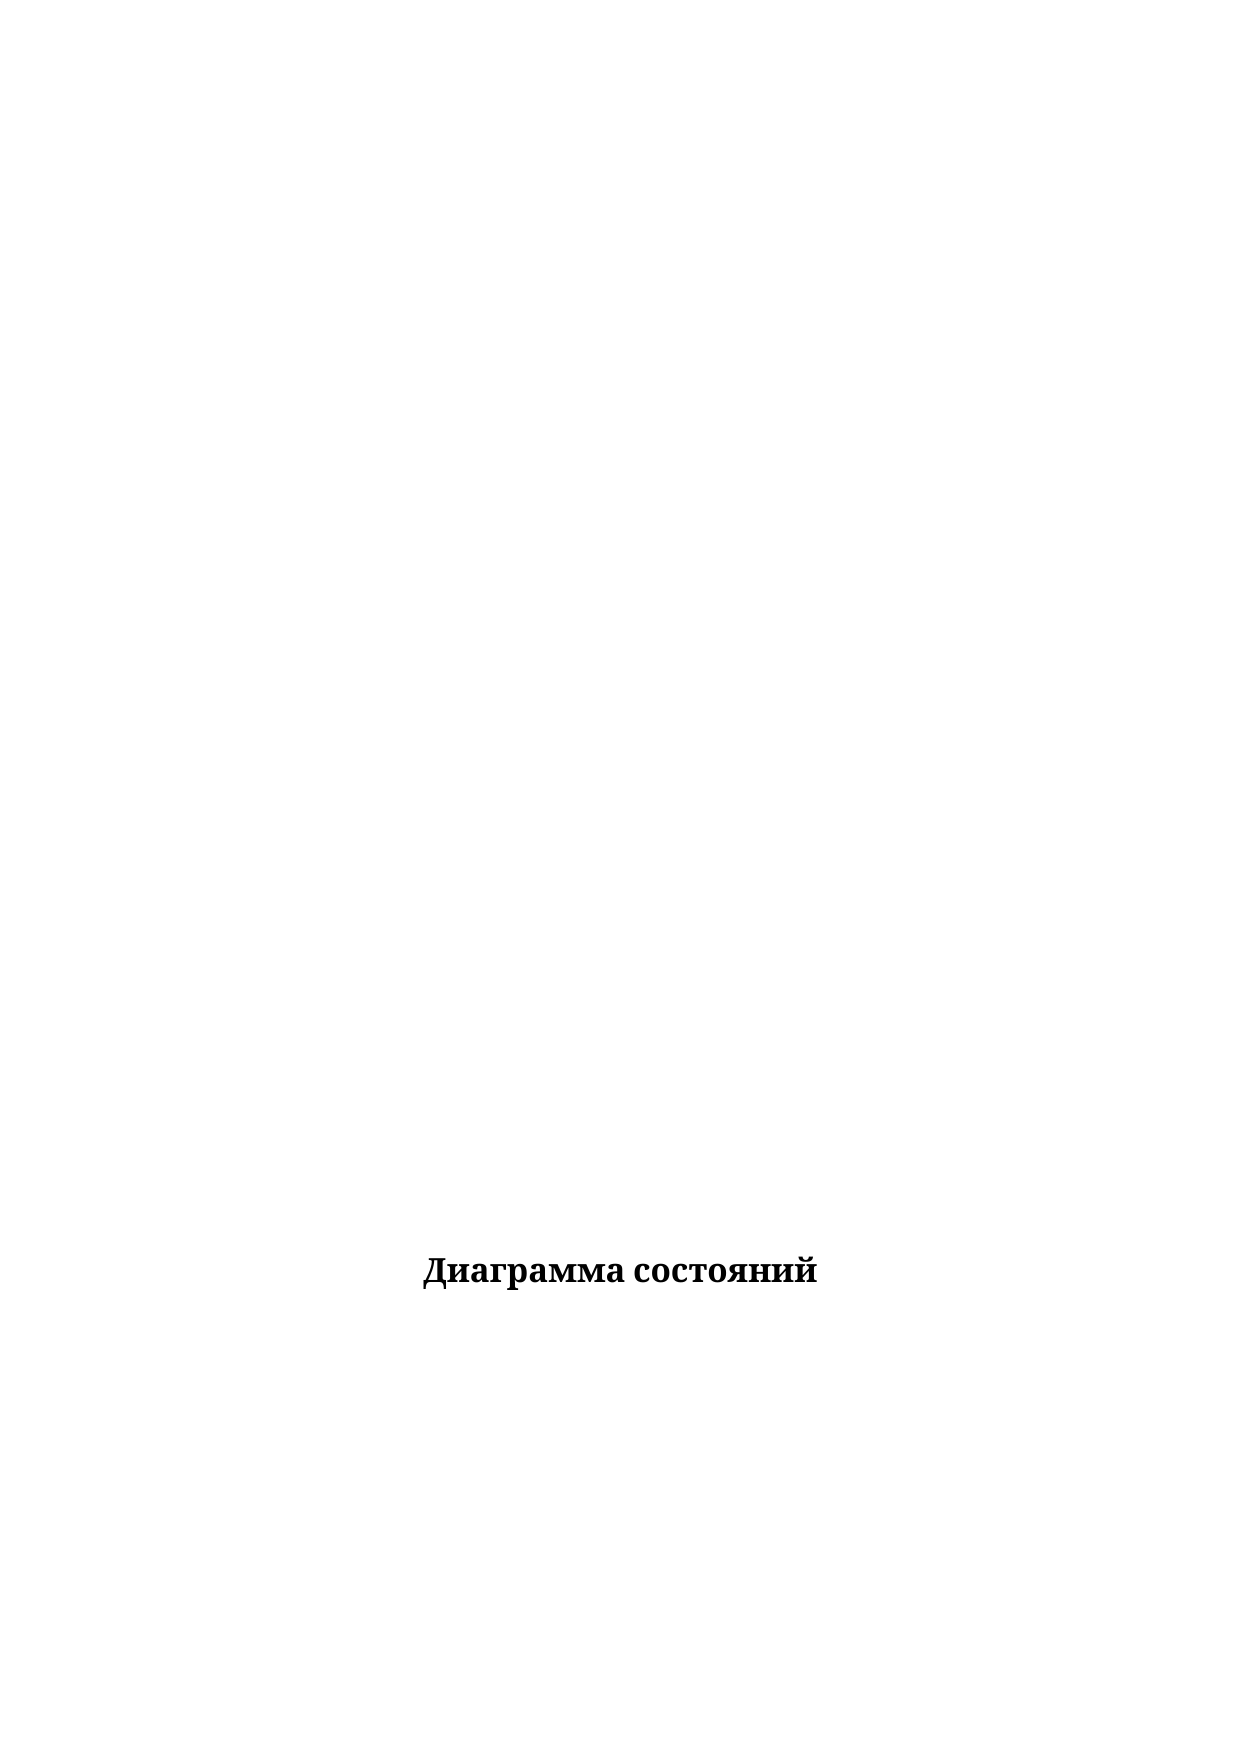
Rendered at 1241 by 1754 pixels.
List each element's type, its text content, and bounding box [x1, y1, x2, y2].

text Диаграмма состояний [150, 1252, 1090, 1291]
